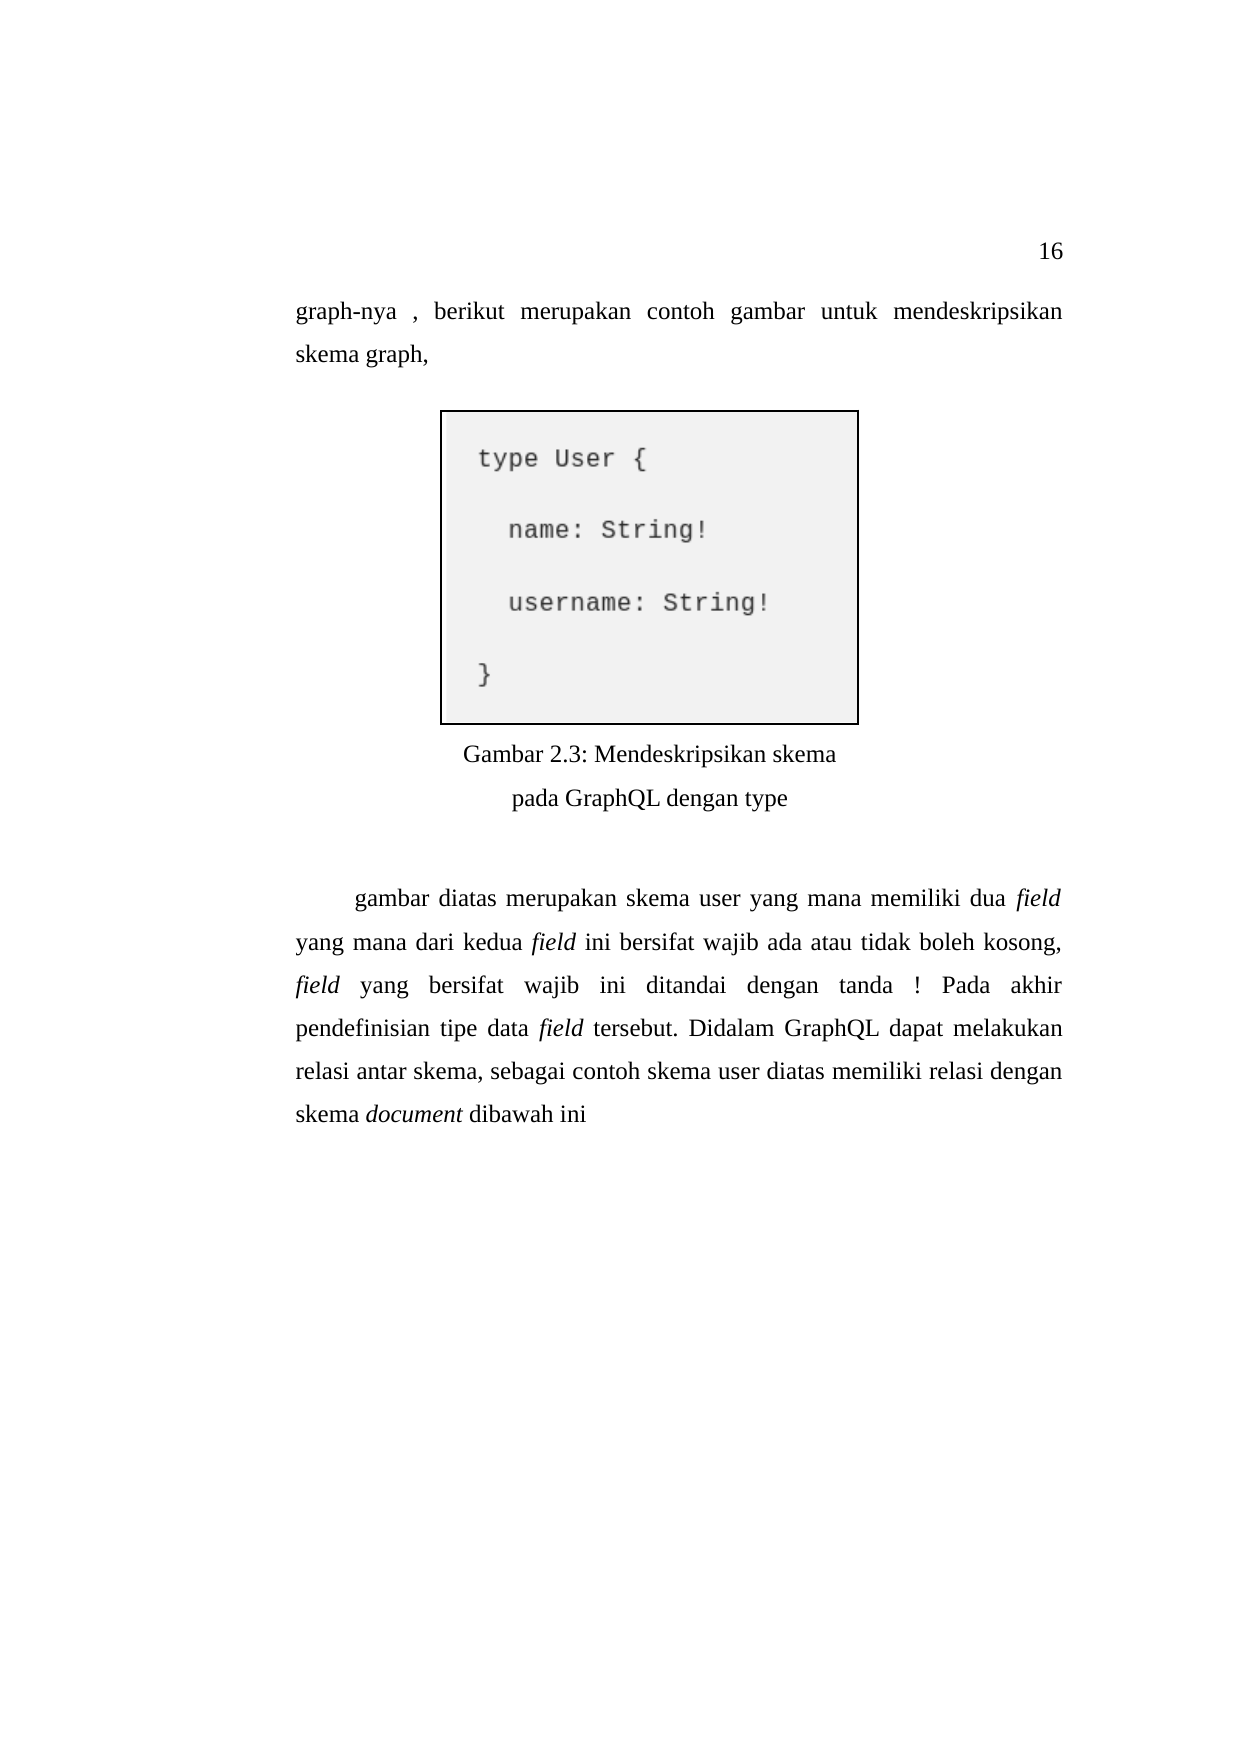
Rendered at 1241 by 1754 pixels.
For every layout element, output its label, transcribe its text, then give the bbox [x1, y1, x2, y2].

text Gambar 2.3: Mendeskripsikan skema pada GraphQL dengan type [440, 725, 859, 811]
text graph-nya , berikut merupakan contoh gambar untuk mendeskripsikan skema graph, [295, 296, 1063, 368]
text gambar diatas merupakan skema user yang mana memiliki dua field yang mana dari kedua field ini bersifat wajib ada atau tidak boleh kosong, field yang bersifat wajib ini ditandai dengan tanda ! Pada akhir pendefinisian tipe data field tersebut. Didalam GraphQL dapat melakukan relasi antar skema, sebagai contoh skema user diatas memiliki relasi dengan skema document dibawah ini [295, 883, 1063, 1128]
picture [442, 412, 857, 723]
